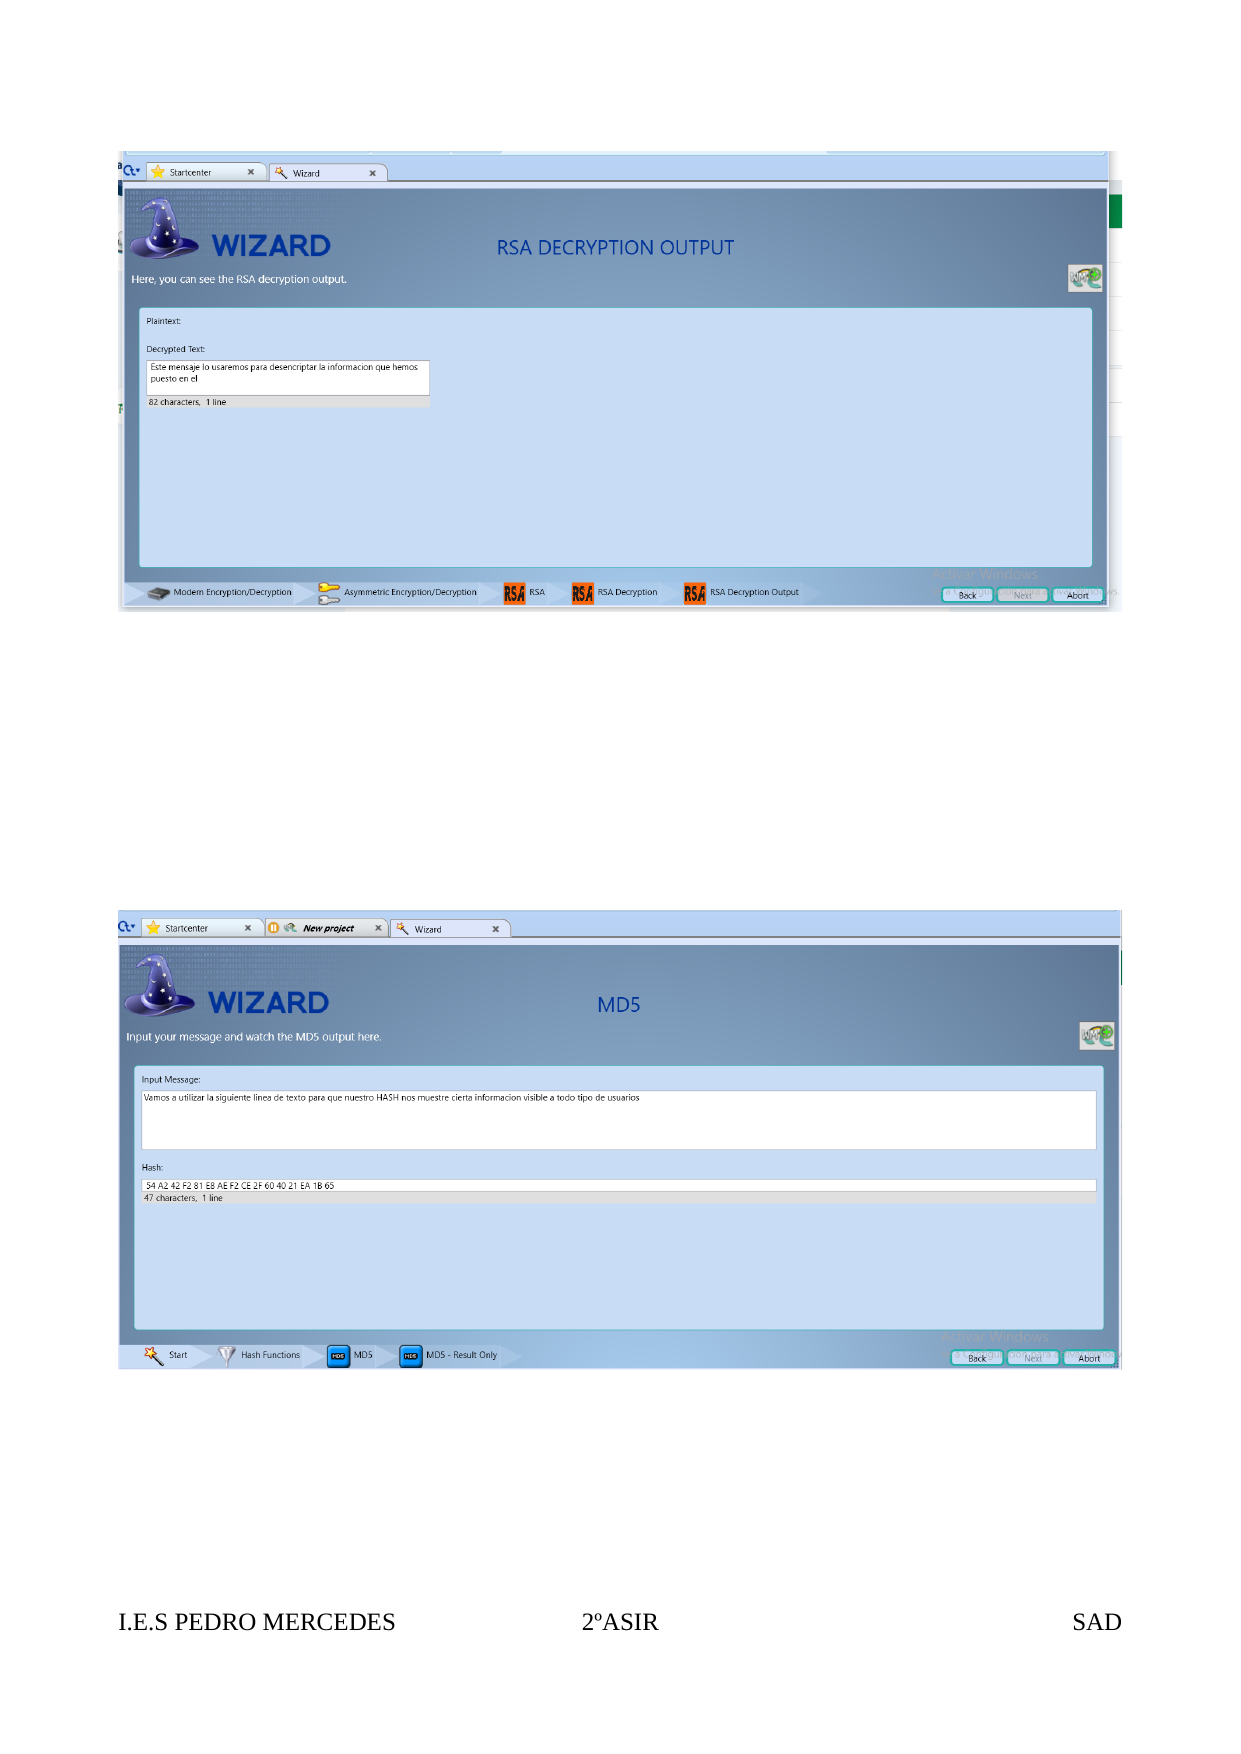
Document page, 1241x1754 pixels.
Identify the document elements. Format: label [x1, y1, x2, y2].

picture [118, 910, 1123, 1370]
picture [118, 151, 1123, 612]
